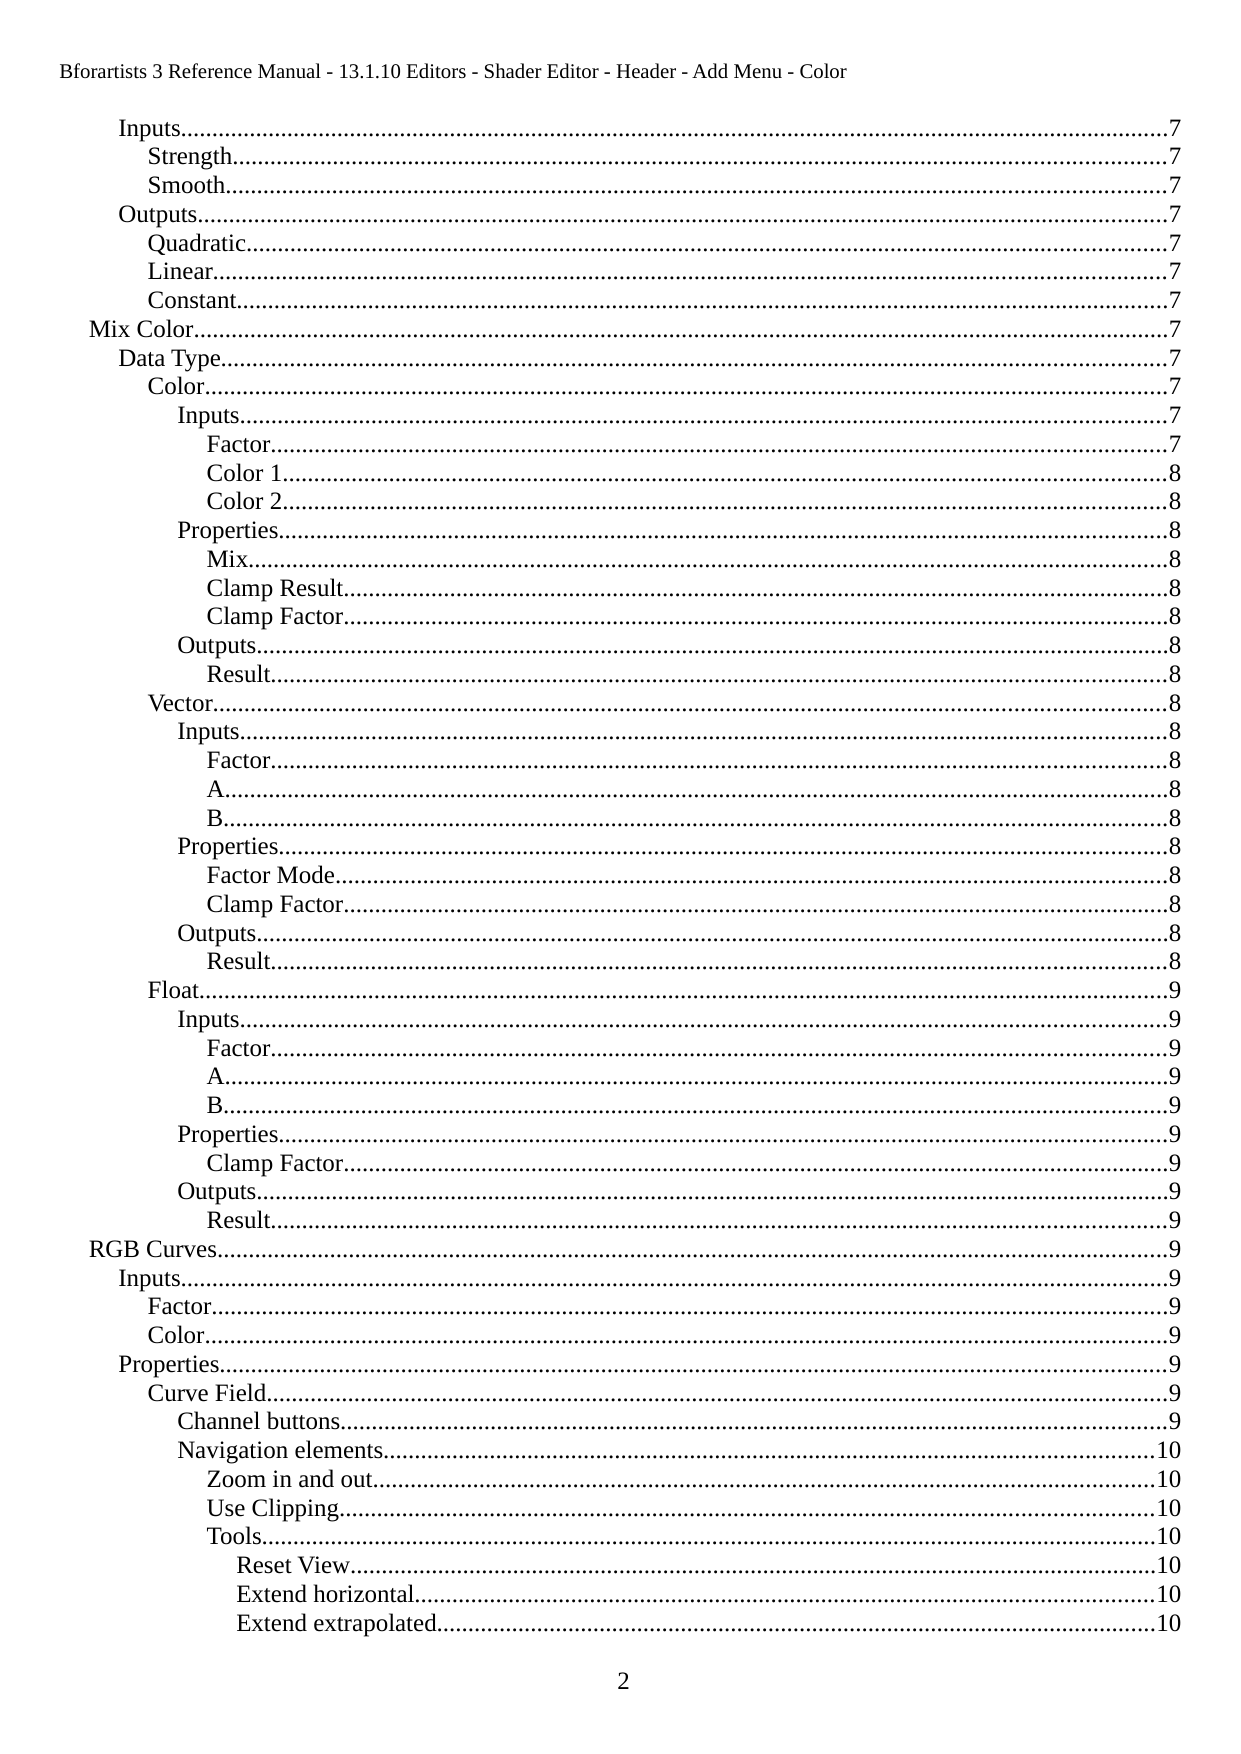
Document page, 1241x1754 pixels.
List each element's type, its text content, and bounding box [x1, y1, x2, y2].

text Outputs 8 [177, 918, 1181, 946]
text Use Clipping 10 [206, 1493, 1181, 1521]
text Properties 9 [118, 1349, 1181, 1378]
text Smooth 7 [147, 170, 1181, 199]
text Inputs 9 [118, 1263, 1181, 1291]
text Properties 8 [177, 515, 1181, 544]
text Linear 7 [147, 256, 1181, 285]
text Constant 7 [147, 285, 1181, 314]
text Outputs 7 [118, 199, 1181, 228]
text Factor 7 [206, 429, 1181, 458]
text Factor 9 [147, 1291, 1181, 1320]
text Channel buttons 9 [177, 1406, 1181, 1435]
text Tools 10 [206, 1521, 1181, 1550]
text Outputs 9 [177, 1176, 1181, 1205]
text Result 8 [206, 946, 1181, 975]
text A 8 [206, 774, 1181, 803]
text Curve Field 9 [147, 1378, 1181, 1406]
text Zoom in and out 10 [206, 1464, 1181, 1493]
text Color 2 8 [206, 486, 1181, 515]
text Color 1 8 [206, 458, 1181, 486]
text Factor Mode 8 [206, 860, 1181, 889]
text Factor 8 [206, 745, 1181, 774]
text Float 9 [147, 975, 1181, 1004]
text Result 9 [206, 1205, 1181, 1234]
text Result 8 [206, 659, 1181, 688]
text Clamp Result 8 [206, 573, 1181, 601]
text Inputs 9 [177, 1004, 1181, 1033]
text Vector 8 [147, 688, 1181, 716]
text Reset View 10 [236, 1550, 1181, 1579]
text Navigation elements 10 [177, 1435, 1181, 1464]
text Extend horizontal 10 [236, 1579, 1181, 1608]
text B 8 [206, 803, 1181, 831]
text Clamp Factor 9 [206, 1148, 1181, 1176]
text A 9 [206, 1061, 1181, 1090]
text B 9 [206, 1090, 1181, 1119]
text Mix 8 [206, 544, 1181, 573]
text Quadratic 7 [147, 228, 1181, 256]
text Extend extrapolated 10 [236, 1608, 1181, 1636]
text Outputs 8 [177, 630, 1181, 659]
text Inputs 7 [177, 400, 1181, 429]
text Clamp Factor 8 [206, 601, 1181, 630]
text Color 9 [147, 1320, 1181, 1349]
text Inputs 8 [177, 716, 1181, 745]
text RGB Curves 9 [88, 1234, 1181, 1263]
text Properties 8 [177, 831, 1181, 860]
text Factor 9 [206, 1033, 1181, 1061]
text Color 7 [147, 371, 1181, 400]
text Inputs 7 [118, 113, 1181, 141]
text Clamp Factor 8 [206, 889, 1181, 918]
text Properties 9 [177, 1119, 1181, 1148]
text Data Type 7 [118, 343, 1181, 371]
text Mix Color 7 [88, 314, 1181, 343]
text Strength 7 [147, 141, 1181, 170]
